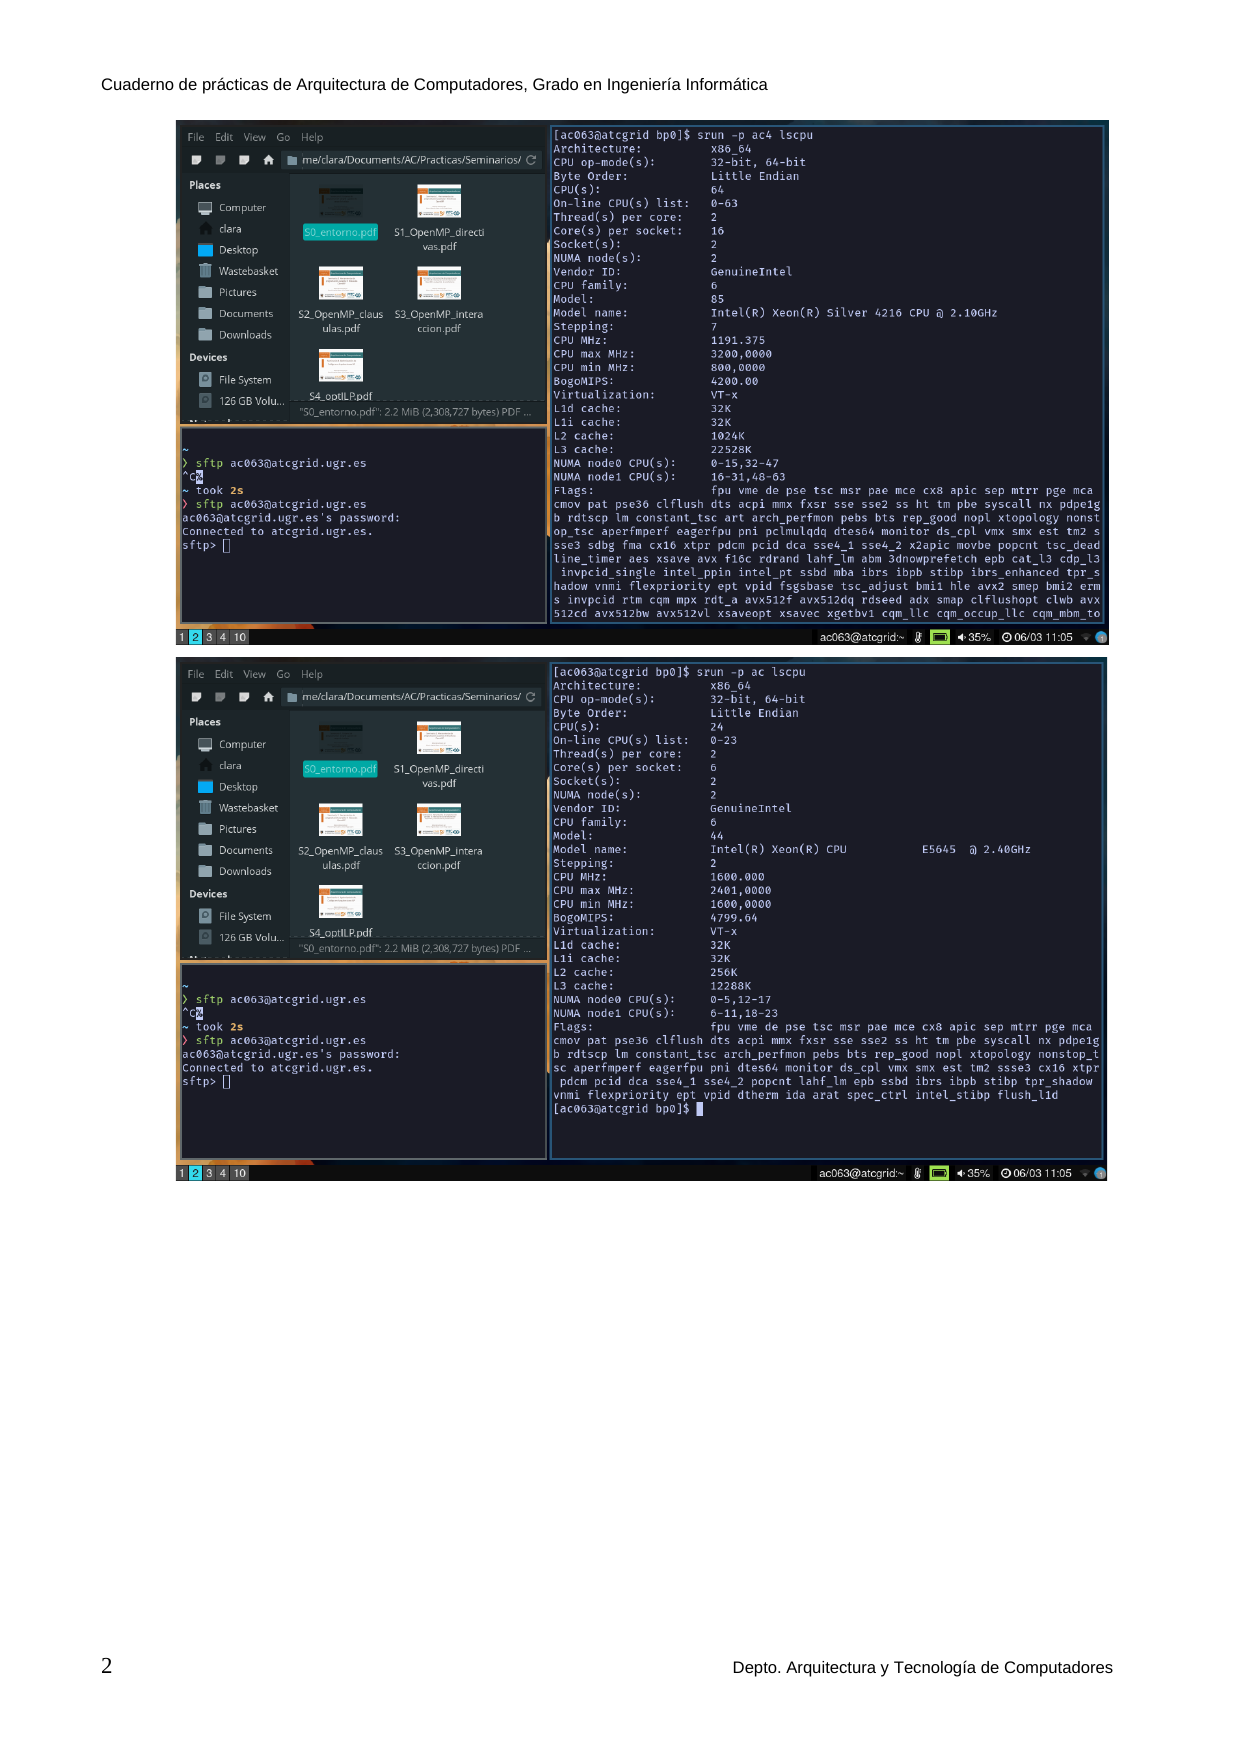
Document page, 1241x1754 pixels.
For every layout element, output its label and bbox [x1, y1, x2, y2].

picture [175, 120, 1109, 645]
picture [175, 657, 1108, 1181]
